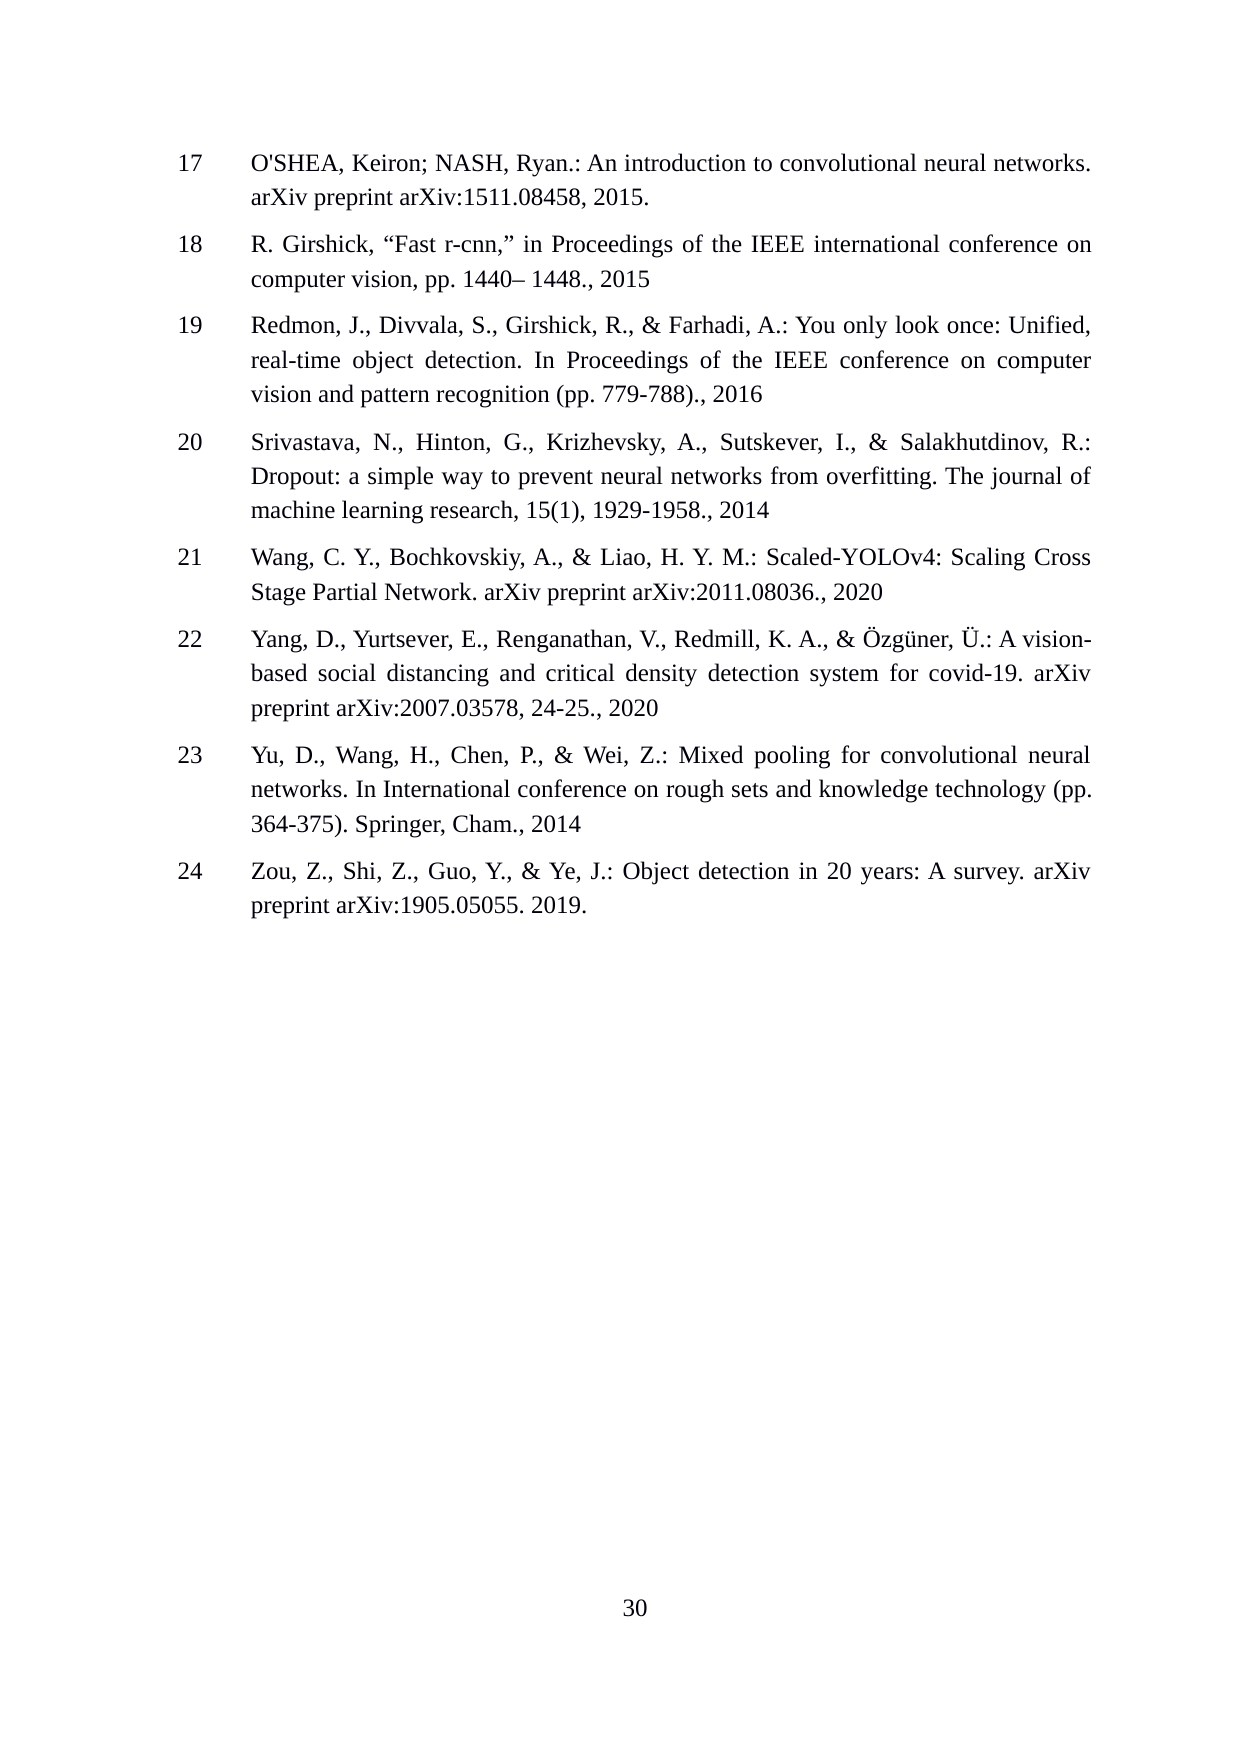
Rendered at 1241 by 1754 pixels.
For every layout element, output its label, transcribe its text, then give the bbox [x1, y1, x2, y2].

list Wang, C. Y., Bochkovskiy, A., & Liao, H. Y. M.: Scaled-YOLOv4: Scaling Cross Stage Partial Network. arXiv preprint arXiv:2011.08036., 2020 [177, 542, 1092, 606]
list Yu, D., Wang, H., Chen, P., & Wei, Z.: Mixed pooling for convolutional neural networks. In International conference on rough sets and knowledge technology (pp. 364-375). Springer, Cham., 2014 [177, 740, 1092, 838]
list Zou, Z., Shi, Z., Guo, Y., & Ye, J.: Object detection in 20 years: A survey. arXiv preprint arXiv:1905.05055. 2019. [177, 856, 1092, 919]
list Yang, D., Yurtsever, E., Renganathan, V., Redmill, K. A., & Özgüner, Ü.: A vision-based social distancing and critical density detection system for covid-19. arXiv preprint arXiv:2007.03578, 24-25., 2020 [177, 624, 1092, 722]
list Srivastava, N., Hinton, G., Krizhevsky, A., Sutskever, I., & Salakhutdinov, R.: Dropout: a simple way to prevent neural networks from overfitting. The journal of machine learning research, 15(1), 1929-1958., 2014 [177, 427, 1092, 524]
list R. Girshick, “Fast r-cnn,” in Proceedings of the IEEE international conference on computer vision, pp. 1440– 1448., 2015 [177, 229, 1092, 292]
list O'SHEA, Keiron; NASH, Ryan.: An introduction to convolutional neural networks. arXiv preprint arXiv:1511.08458, 2015. [177, 148, 1092, 211]
list Redmon, J., Divvala, S., Girshick, R., & Farhadi, A.: You only look once: Unified, real-time object detection. In Proceedings of the IEEE conference on computer vision and pattern recognition (pp. 779-788)., 2016 [177, 311, 1092, 408]
